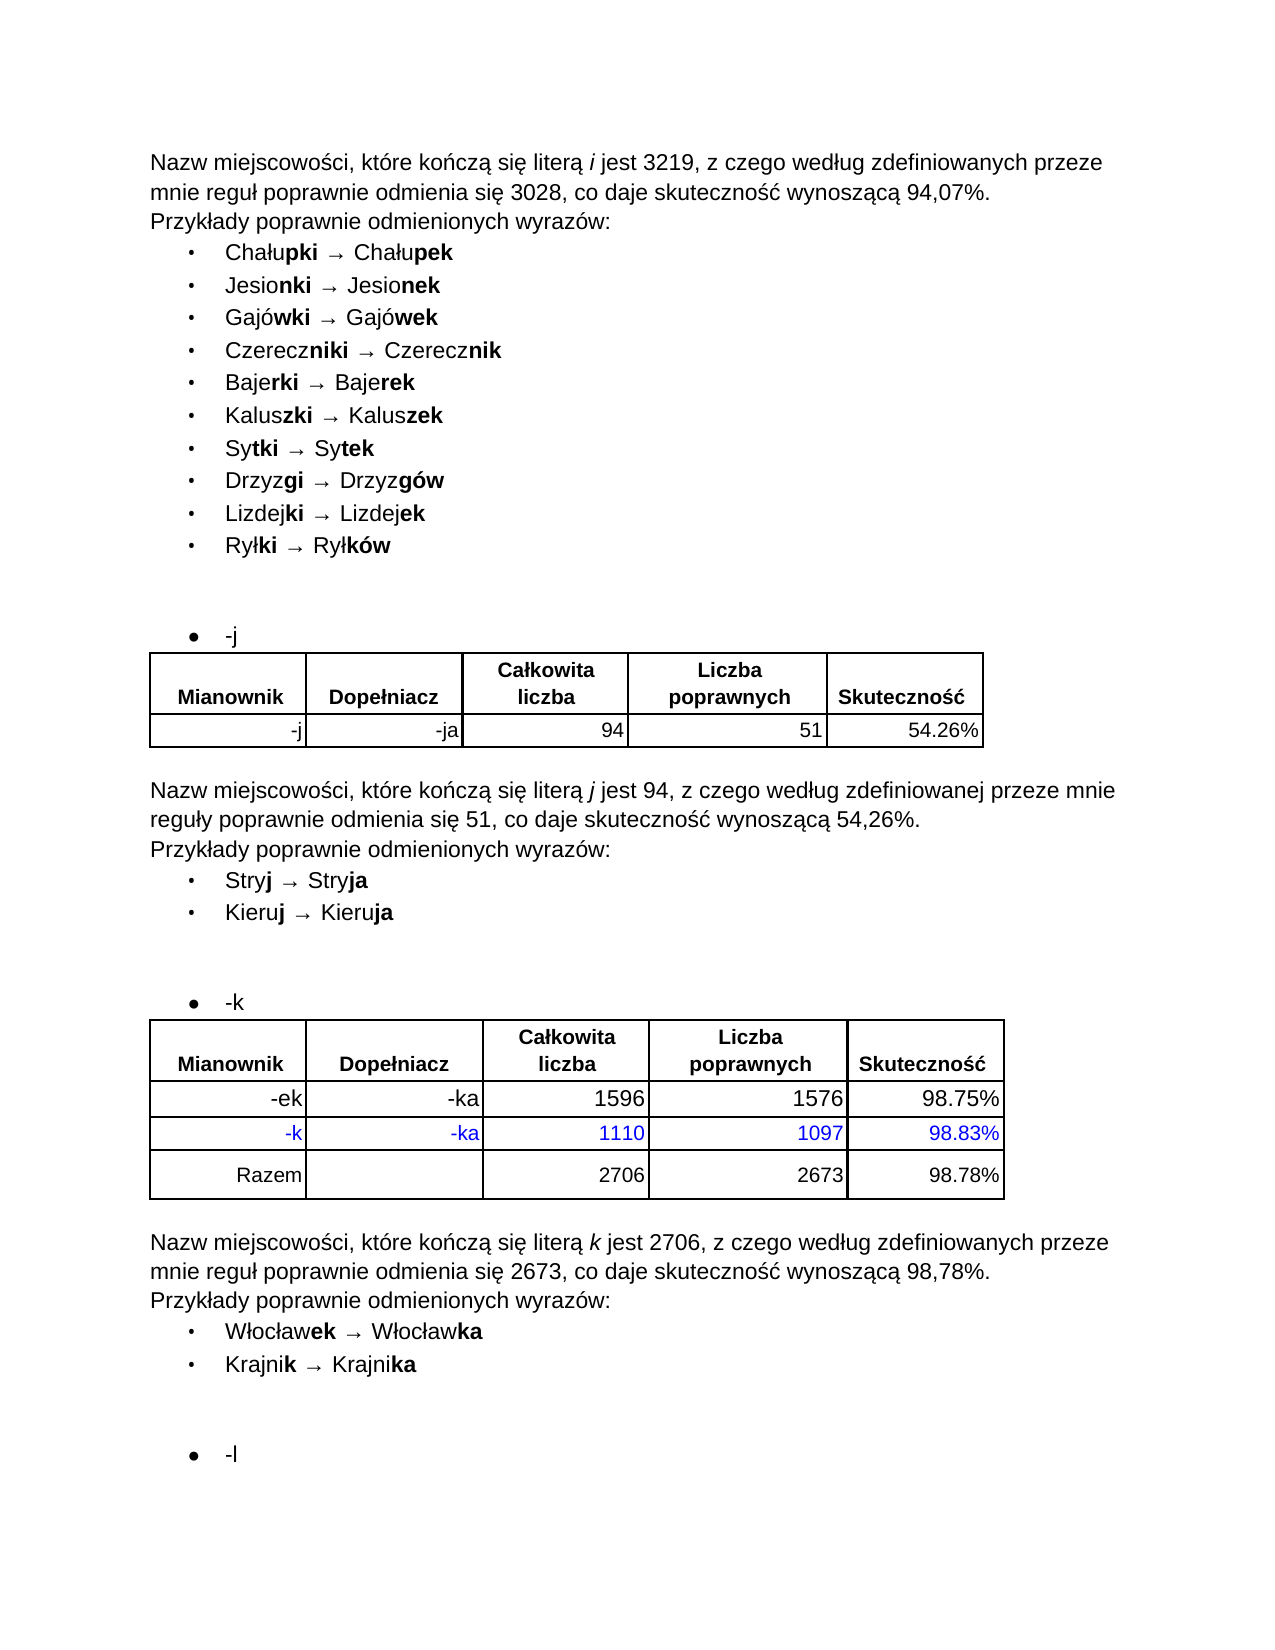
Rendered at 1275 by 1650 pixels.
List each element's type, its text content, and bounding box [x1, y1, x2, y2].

text Przykłady poprawnie odmienionych wyrazów: [150, 209, 1125, 234]
table_header Skuteczność [828, 654, 982, 713]
table_cell 98.75% [849, 1082, 1003, 1116]
text Nazw miejscowości, które kończą się literą i jest 3219, z czego według zdefiniowanych przeze mnie reguł poprawnie odmienia się 3028, co daje skuteczność wynoszącą 94,07%. [150, 150, 1125, 205]
table_cell -ka [307, 1082, 482, 1116]
table_header Całkowita liczba [484, 1021, 648, 1079]
list Kieruj → Kieruja [187, 898, 1125, 927]
list Włocławek → Włocławka [187, 1317, 1125, 1346]
table_cell 94 [464, 715, 627, 746]
list Jesionki → Jesionek [187, 271, 1125, 299]
table_cell 1110 [484, 1118, 648, 1149]
table_header Liczba poprawnych [629, 654, 826, 713]
table_cell 54.26% [828, 715, 982, 746]
table_cell -ka [307, 1118, 482, 1149]
text Nazw miejscowości, które kończą się literą k jest 2706, z czego według zdefiniowanych przeze mnie reguł poprawnie odmienia się 2673, co daje skuteczność wynoszącą 98,78%. [150, 1229, 1125, 1284]
table_header Liczba poprawnych [650, 1021, 846, 1079]
list Sytki → Sytek [187, 434, 1125, 462]
table_header Całkowita liczba [464, 654, 627, 713]
table_cell Razem [151, 1151, 305, 1198]
list -j [187, 623, 1125, 648]
table_header Dopełniacz [307, 1021, 482, 1079]
table_cell 98.78% [849, 1151, 1003, 1198]
table_header Mianownik [151, 654, 305, 713]
table_header Mianownik [151, 1021, 305, 1079]
text Nazw miejscowości, które kończą się literą j jest 94, z czego według zdefiniowanej przeze mnie reguły poprawnie odmienia się 51, co daje skuteczność wynoszącą 54,26%. [150, 778, 1125, 833]
table_cell 2706 [484, 1151, 648, 1198]
table_cell 2673 [650, 1151, 846, 1198]
table_cell 51 [629, 715, 826, 746]
list Bajerki → Bajerek [187, 368, 1125, 397]
list -l [187, 1441, 1125, 1467]
list Krajnik → Krajnika [187, 1350, 1125, 1378]
list Ryłki → Ryłków [187, 532, 1125, 560]
table_cell [307, 1151, 482, 1198]
table_cell 1576 [650, 1082, 846, 1116]
table_cell -k [151, 1118, 305, 1149]
table_cell 1097 [650, 1118, 846, 1149]
list Drzyzgi → Drzyzgów [187, 466, 1125, 495]
table_cell 98.83% [849, 1118, 1003, 1149]
table_cell -ja [307, 715, 461, 746]
table_header Skuteczność [849, 1021, 1003, 1079]
table_cell 1596 [484, 1082, 648, 1116]
text Przykłady poprawnie odmienionych wyrazów: [150, 1288, 1125, 1313]
table_cell -j [151, 715, 305, 746]
list -k [187, 990, 1125, 1015]
list Lizdejki → Lizdejek [187, 499, 1125, 527]
list Czereczniki → Czerecznik [187, 336, 1125, 364]
table_cell -ek [151, 1082, 305, 1116]
list Kaluszki → Kaluszek [187, 401, 1125, 429]
text Przykłady poprawnie odmienionych wyrazów: [150, 836, 1125, 862]
list Gajówki → Gajówek [187, 303, 1125, 332]
table_header Dopełniacz [307, 654, 461, 713]
list Stryj → Stryja [187, 866, 1125, 894]
list Chałupki → Chałupek [187, 238, 1125, 267]
